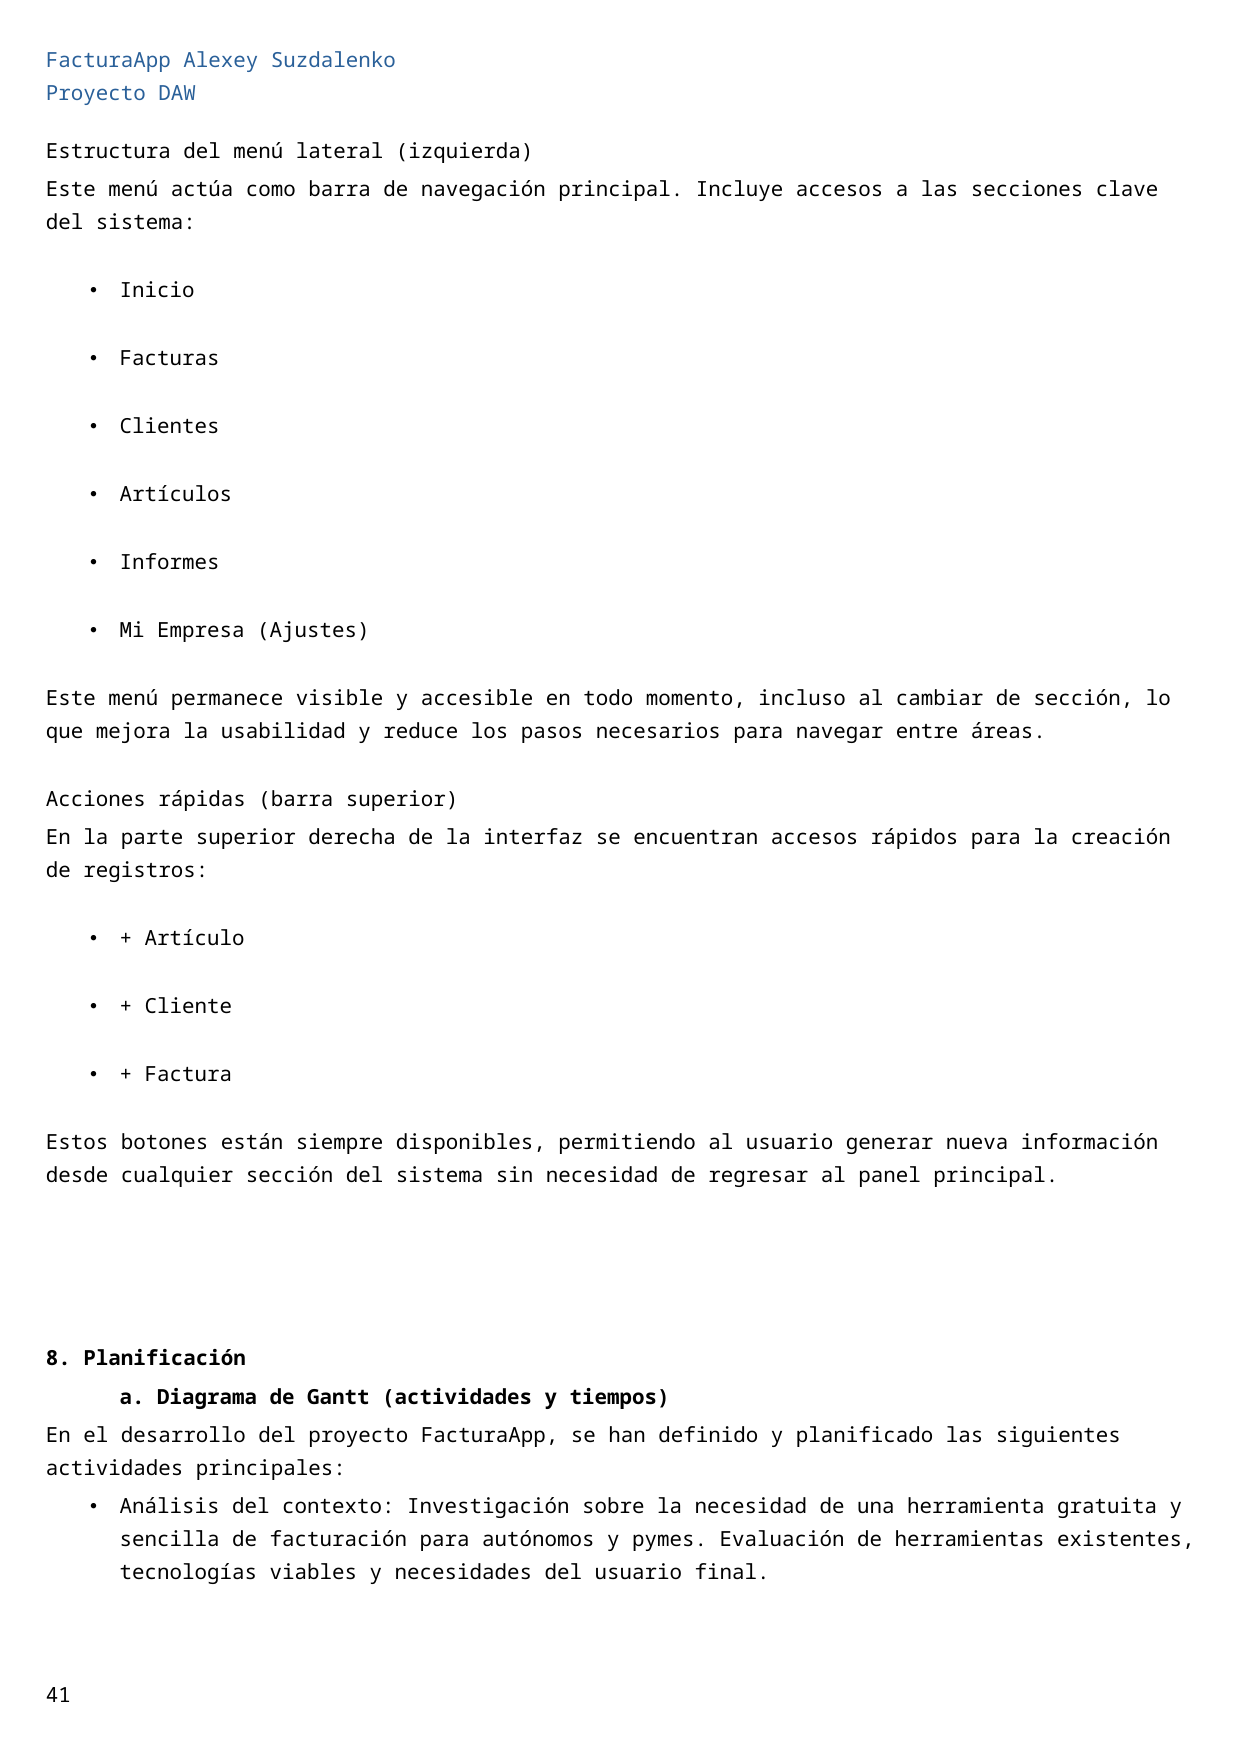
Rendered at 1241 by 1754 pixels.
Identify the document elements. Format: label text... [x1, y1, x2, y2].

list Informes [90, 547, 1195, 576]
text En el desarrollo del proyecto FacturaApp, se han definido y planificado las siguientes actividades principales: [46, 1421, 1195, 1482]
list Mi Empresa (Ajustes) [90, 615, 1195, 644]
list Clientes [90, 411, 1195, 440]
text Este menú actúa como barra de navegación principal. Incluye accesos a las secciones clave del sistema: [46, 174, 1195, 236]
text Este menú permanece visible y accesible en todo momento, incluso al cambiar de sección, lo que mejora la usabilidad y reduce los pasos necesarios para navegar entre áreas. [46, 683, 1195, 744]
subtitle Acciones rápidas (barra superior) [46, 784, 1195, 812]
subtitle Estructura del menú lateral (izquierda) [46, 136, 1195, 164]
text Estos botones están siempre disponibles, permitiendo al usuario generar nueva información desde cualquier sección del sistema sin necesidad de regresar al panel principal. [46, 1127, 1195, 1188]
list Análisis del contexto: Investigación sobre la necesidad de una herramienta gratuita y sencilla de facturación para autónomos y pymes. Evaluación de herramientas existentes, tecnologías viables y necesidades del usuario final. [90, 1492, 1195, 1585]
list + Artículo [90, 923, 1195, 952]
text 8. Planificación [46, 1343, 1195, 1372]
list + Cliente [90, 991, 1195, 1019]
list + Factura [90, 1059, 1195, 1088]
text En la parte superior derecha de la interfaz se encuentran accesos rápidos para la creación de registros: [46, 822, 1195, 883]
list Inicio [90, 275, 1195, 304]
text a. Diagrama de Gantt (actividades y tiempos) [46, 1382, 1195, 1410]
list Artículos [90, 479, 1195, 508]
list Facturas [90, 343, 1195, 372]
